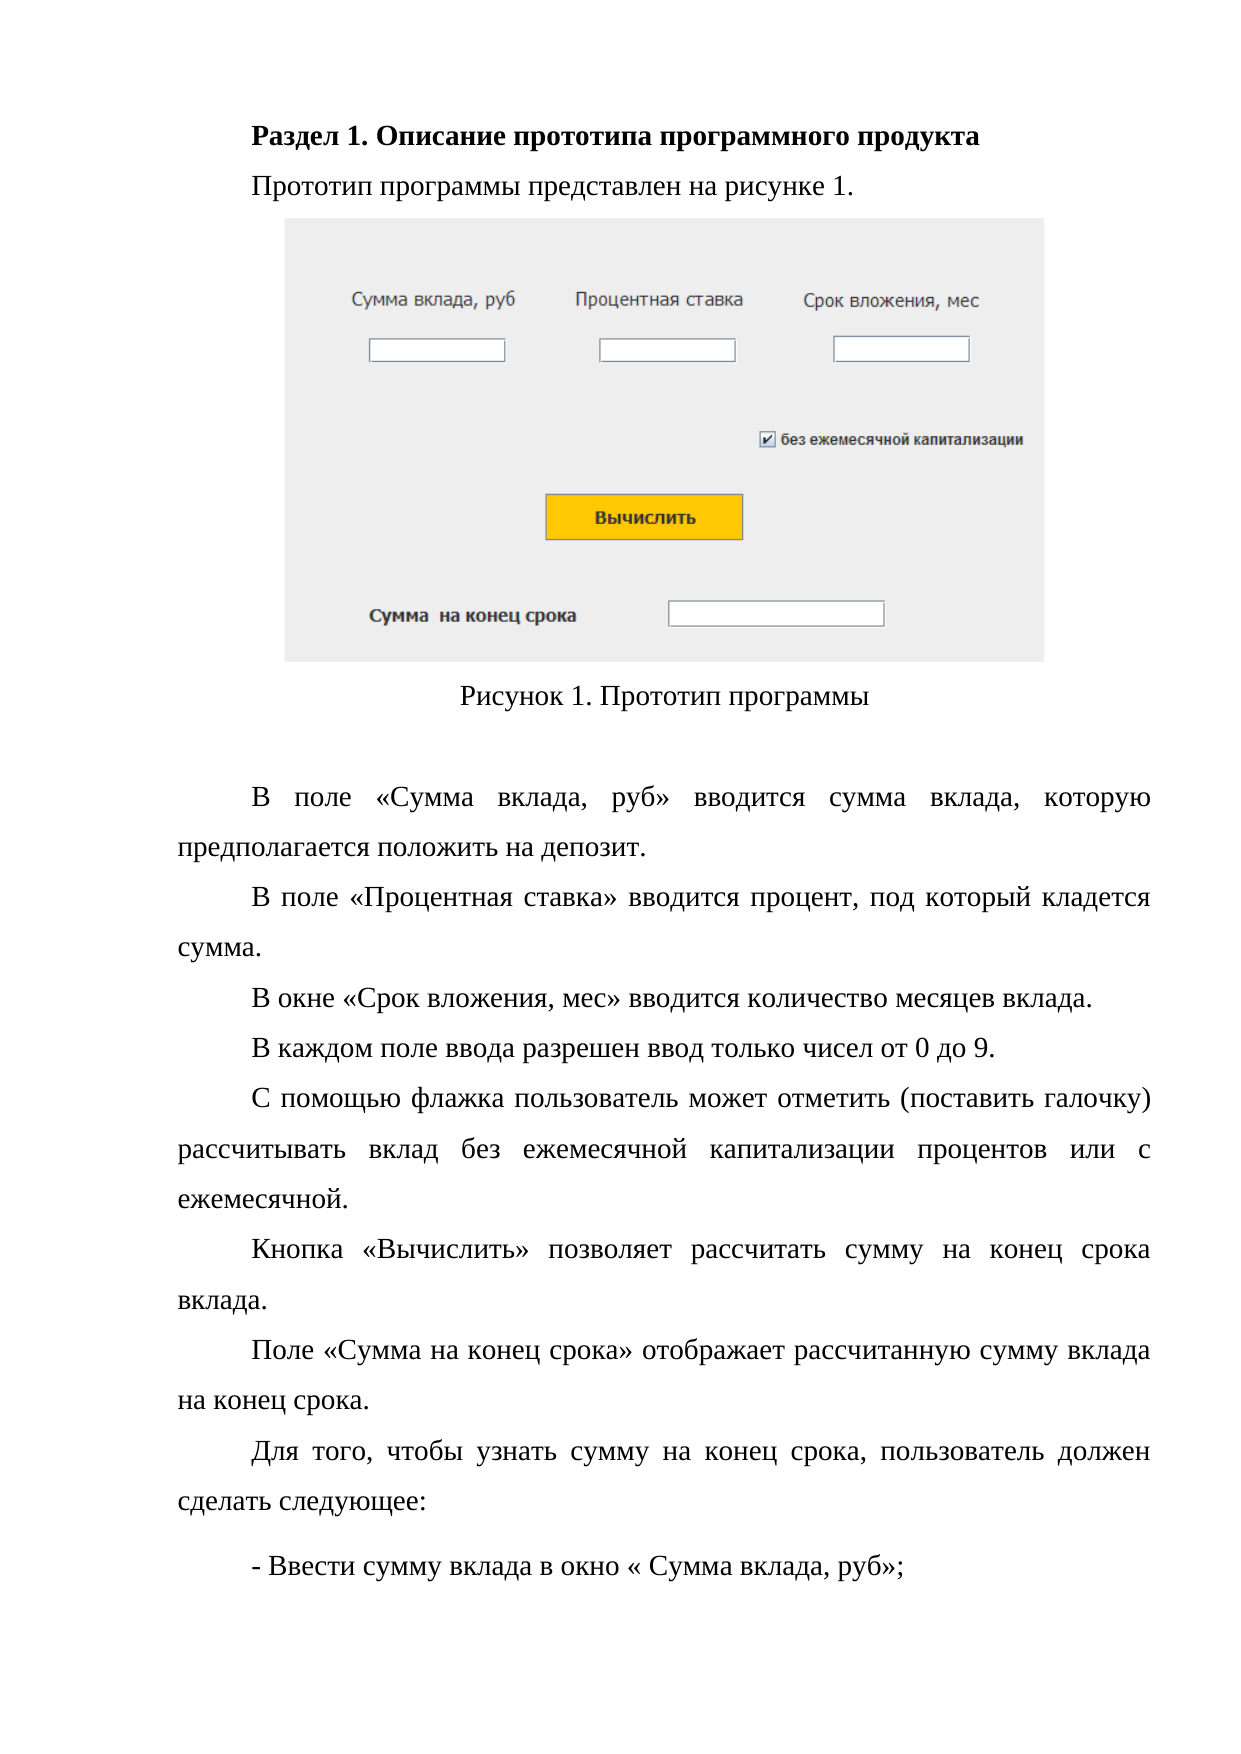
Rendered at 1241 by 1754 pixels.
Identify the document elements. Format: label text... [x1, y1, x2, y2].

text Рисунок 1. Прототип программы [177, 678, 1152, 712]
text Прототип программы представлен на рисунке 1. [177, 168, 1152, 202]
text С помощью флажка пользователь может отметить (поставить галочку) рассчитывать вклад без ежемесячной капитализации процентов или с ежемесячной. [177, 1081, 1152, 1215]
text Кнопка «Вычислить» позволяет рассчитать сумму на конец срока вклада. [177, 1231, 1152, 1315]
text В каждом поле ввода разрешен ввод только чисел от 0 до 9. [177, 1030, 1152, 1064]
text В поле «Сумма вклада, руб» вводится сумма вклада, которую предполагается положить на депозит. [177, 779, 1152, 862]
text В окне «Срок вложения, мес» вводится количество месяцев вклада. [177, 980, 1152, 1013]
text В поле «Процентная ставка» вводится процент, под который кладется сумма. [177, 879, 1152, 963]
text Для того, чтобы узнать сумму на конец срока, пользователь должен сделать следующее: [177, 1433, 1152, 1517]
text Поле «Сумма на конец срока» отображает рассчитанную сумму вклада на конец срока. [177, 1332, 1152, 1416]
text - Ввести сумму вклада в окно « Сумма вклада, руб»; [177, 1548, 1152, 1581]
subtitle Раздел 1. Описание прототипа программного продукта [177, 118, 1152, 152]
